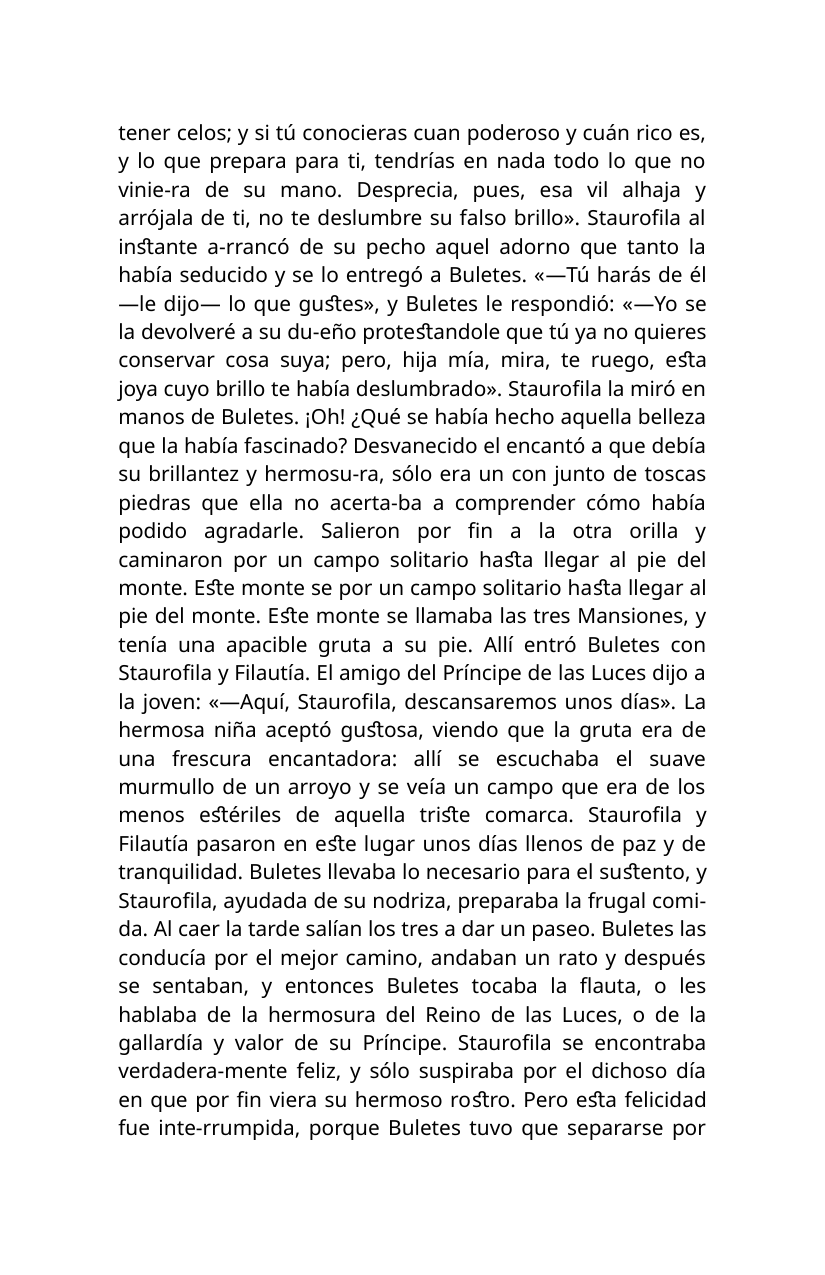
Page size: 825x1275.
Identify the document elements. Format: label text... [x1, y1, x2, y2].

text tener celos; y si tú conocieras cuan poderoso y cuán rico es, y lo que prepara para ti, tendrías en nada todo lo que no vinie-ra de su mano. Desprecia, pues, esa vil alhaja y arrójala de ti, no te deslumbre su falso brillo». Staurofila al inﬆante a-rrancó de su pecho aquel adorno que tanto la había seducido y se lo entregó a Buletes. «—Tú harás de él —le dijo— lo que guﬆes», y Buletes le respondió: «—Yo se la devolveré a su du-eño proteﬆandole que tú ya no quieres conservar cosa suya; pero, hija mía, mira, te ruego, eﬆa joya cuyo brillo te había deslumbrado». Staurofila la miró en manos de Buletes. ¡Oh! ¿Qué se había hecho aquella belleza que la había fascinado? Desvanecido el encantó a que debía su brillantez y hermosu-ra, sólo era un con junto de toscas piedras que ella no acerta-ba a comprender cómo había podido agradarle. Salieron por fin a la otra orilla y caminaron por un campo solitario haﬆa llegar al pie del monte. Eﬆe monte se por un campo solitario haﬆa llegar al pie del monte. Eﬆe monte se llamaba las tres Mansiones, y tenía una apacible gruta a su pie. Allí entró Buletes con Staurofila y Filautía. El amigo del Príncipe de las Luces dijo a la joven: «—Aquí, Staurofila, descansaremos unos días». La hermosa niña aceptó guﬆosa, viendo que la gruta era de una frescura encantadora: allí se escuchaba el suave murmullo de un arroyo y se veía un campo que era de los menos eﬆériles de aquella triﬆe comarca. Staurofila y Filautía pasaron en eﬆe lugar unos días llenos de paz y de tranquilidad. Buletes llevaba lo necesario para el suﬆento, y Staurofila, ayudada de su nodriza, preparaba la frugal comi-da. Al caer la tarde salían los tres a dar un paseo. Buletes las conducía por el mejor camino, andaban un rato y después se sentaban, y entonces Buletes tocaba la flauta, o les hablaba de la hermosura del Reino de las Luces, o de la gallardía y valor de su Príncipe. Staurofila se encontraba verdadera-mente feliz, y sólo suspiraba por el dichoso día en que por fin viera su hermoso roﬆro. Pero eﬆa felicidad fue inte-rrumpida, porque Buletes tuvo que separarse por [118, 118, 707, 1142]
